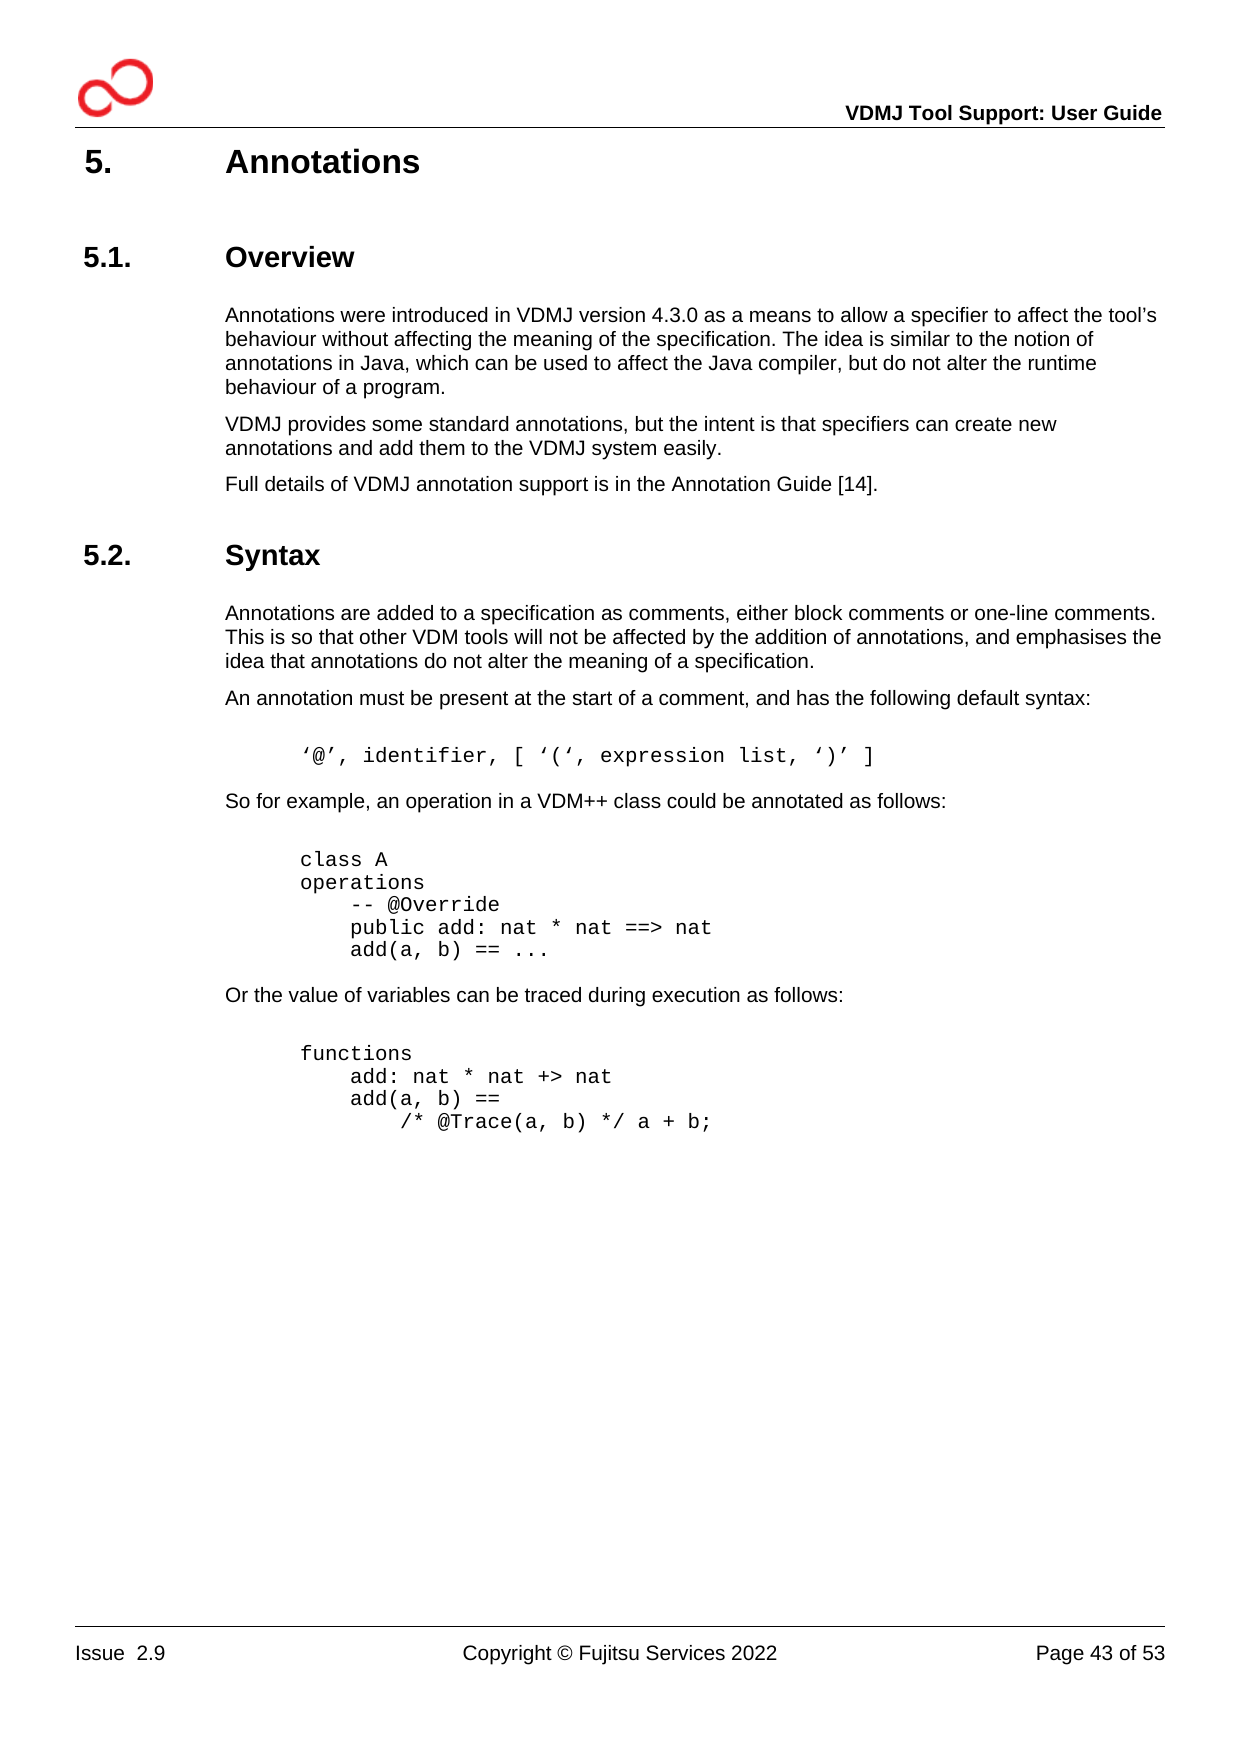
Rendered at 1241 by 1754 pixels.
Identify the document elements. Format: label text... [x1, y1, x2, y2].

text add(a, b) == [300, 1088, 1165, 1110]
text So for example, an operation in a VDM++ class could be annotated as follows: [225, 790, 1165, 814]
text functions [300, 1043, 1165, 1065]
text Annotations are added to a specification as comments, either block comments or one-line comments. This is so that other VDM tools will not be affected by the addition of annotations, and emphasises the idea that annotations do not alter the meaning of a specification. [225, 601, 1165, 673]
text public add: nat * nat ==> nat [300, 916, 1165, 939]
subtitle Annotations [75, 143, 1165, 181]
text add(a, b) == ... [300, 939, 1165, 961]
subtitle Overview [75, 241, 1165, 274]
subtitle Syntax [75, 539, 1165, 571]
picture [78, 52, 153, 127]
text -- @Override [300, 894, 1165, 916]
text Annotations were introduced in VDMJ version 4.3.0 as a means to allow a specifier to affect the tool’s behaviour without affecting the meaning of the specification. The idea is similar to the notion of annotations in Java, which can be used to affect the Java compiler, but do not alter the runtime behaviour of a program. [225, 304, 1165, 399]
text operations [300, 871, 1165, 894]
text VDMJ provides some standard annotations, but the intent is that specifiers can create new annotations and add them to the VDMJ system easily. [225, 412, 1165, 460]
text Full details of VDMJ annotation support is in the Annotation Guide [14]. [225, 472, 1165, 496]
text Or the value of variables can be traced during execution as follows: [225, 984, 1165, 1008]
text class A [300, 849, 1165, 871]
text /* @Trace(a, b) */ a + b; [300, 1110, 1165, 1133]
text ‘@’, identifier, [ ‘(‘, expression list, ‘)’ ] [300, 745, 1165, 767]
text add: nat * nat +> nat [300, 1065, 1165, 1088]
text An annotation must be present at the start of a comment, and has the following default syntax: [225, 686, 1165, 710]
